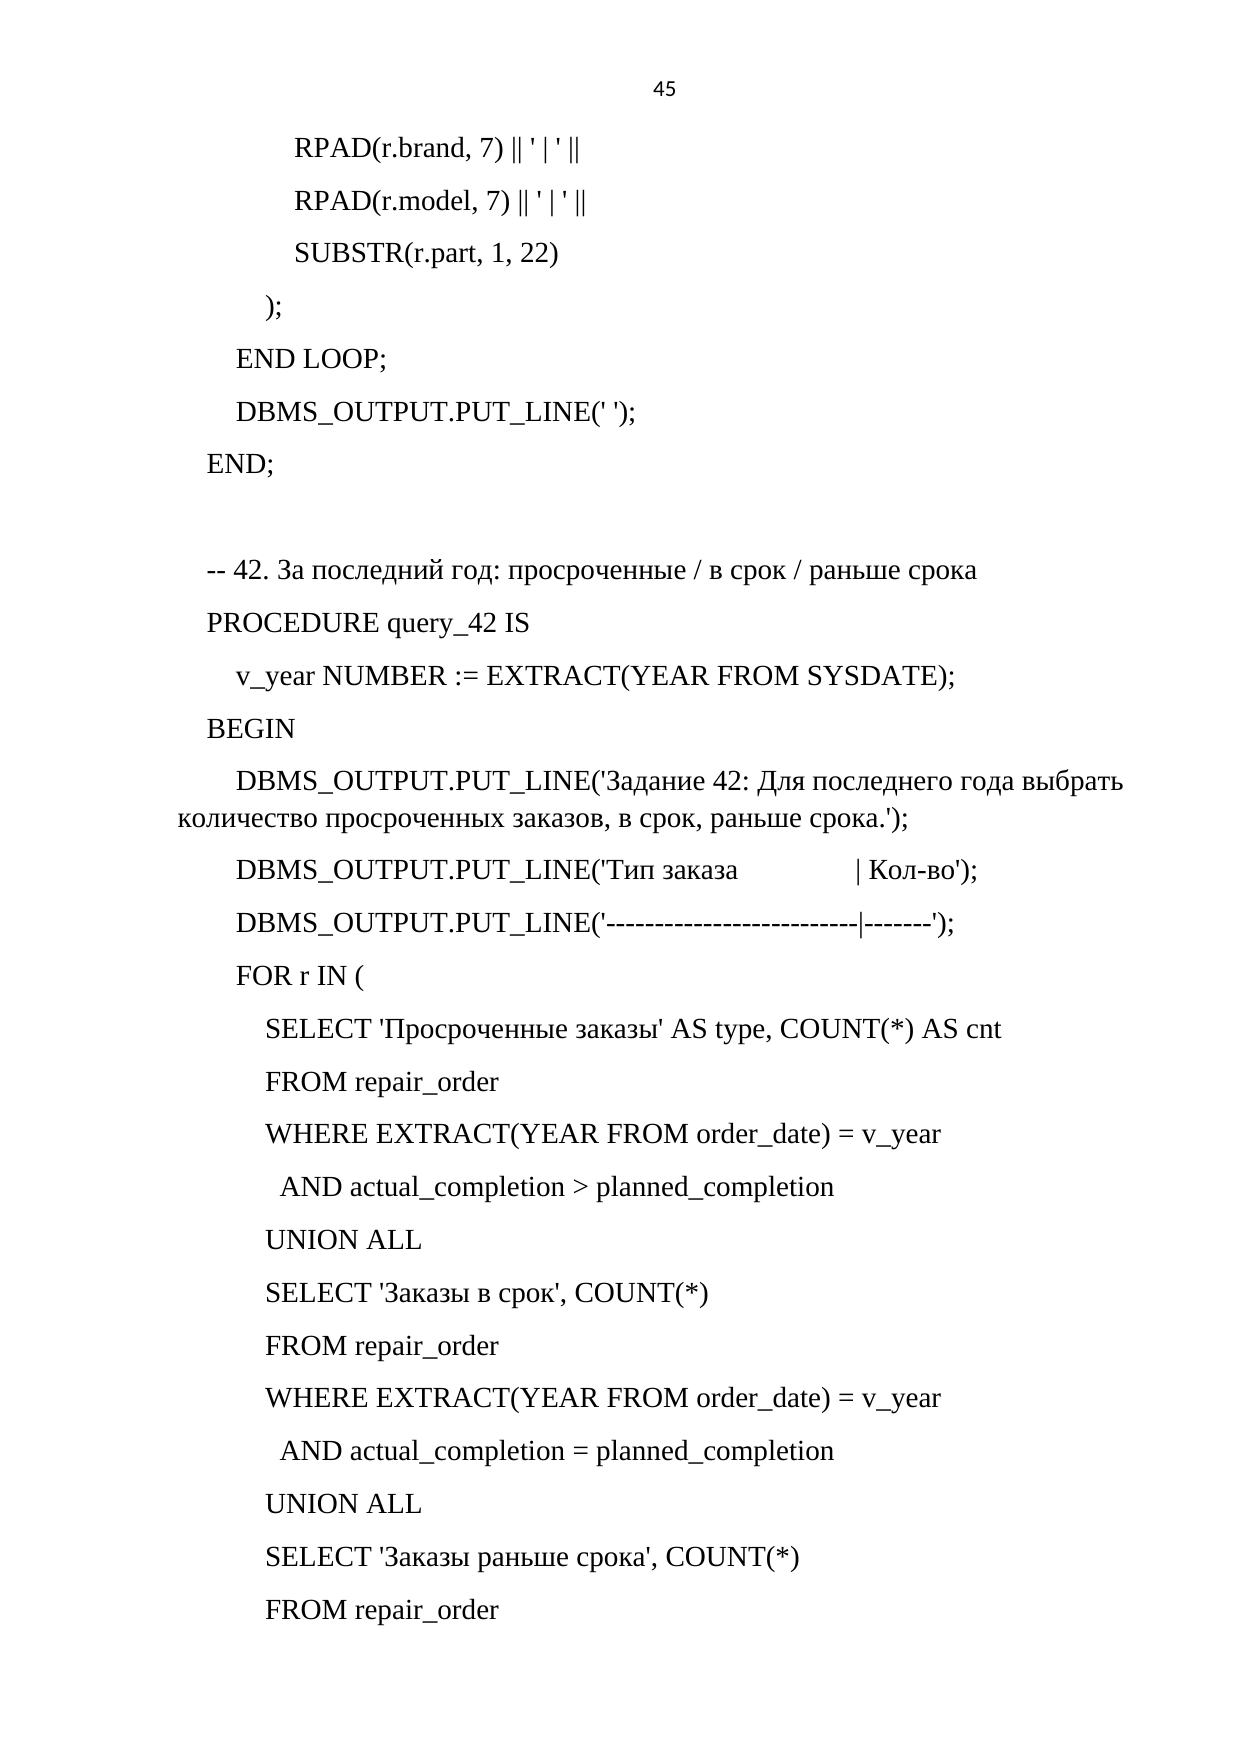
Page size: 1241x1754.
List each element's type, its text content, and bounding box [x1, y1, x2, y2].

text DBMS_OUTPUT.PUT_LINE('Тип заказа | Кол-во'); [177, 852, 1152, 886]
text SELECT 'Просроченные заказы' AS type, COUNT(*) AS cnt [177, 1011, 1152, 1044]
text DBMS_OUTPUT.PUT_LINE('--------------------------|-------'); [177, 905, 1152, 939]
text AND actual_completion > planned_completion [177, 1169, 1152, 1203]
text ); [177, 288, 1152, 322]
text BEGIN [177, 711, 1152, 744]
text FROM repair_order [177, 1328, 1152, 1361]
text -- 42. За последний год: просроченные / в срок / раньше срока [177, 552, 1152, 586]
text WHERE EXTRACT(YEAR FROM order_date) = v_year [177, 1381, 1152, 1414]
text FROM repair_order [177, 1064, 1152, 1097]
text v_year NUMBER := EXTRACT(YEAR FROM SYSDATE); [177, 658, 1152, 691]
text FOR r IN ( [177, 958, 1152, 992]
text AND actual_completion = planned_completion [177, 1433, 1152, 1467]
text DBMS_OUTPUT.PUT_LINE('Задание 42: Для последнего года выбрать количество просроченных заказов, в срок, раньше срока.'); [177, 763, 1152, 833]
text END; [177, 447, 1152, 480]
text RPAD(r.brand, 7) || ' | ' || [177, 130, 1152, 163]
text SUBSTR(r.part, 1, 22) [177, 235, 1152, 269]
text END LOOP; [177, 341, 1152, 374]
text PROCEDURE query_42 IS [177, 605, 1152, 639]
text UNION ALL [177, 1486, 1152, 1520]
text SELECT 'Заказы раньше срока', COUNT(*) [177, 1539, 1152, 1573]
text WHERE EXTRACT(YEAR FROM order_date) = v_year [177, 1117, 1152, 1150]
text SELECT 'Заказы в срок', COUNT(*) [177, 1275, 1152, 1308]
text DBMS_OUTPUT.PUT_LINE(' '); [177, 394, 1152, 427]
text UNION ALL [177, 1222, 1152, 1256]
text RPAD(r.model, 7) || ' | ' || [177, 183, 1152, 216]
text FROM repair_order [177, 1592, 1152, 1625]
